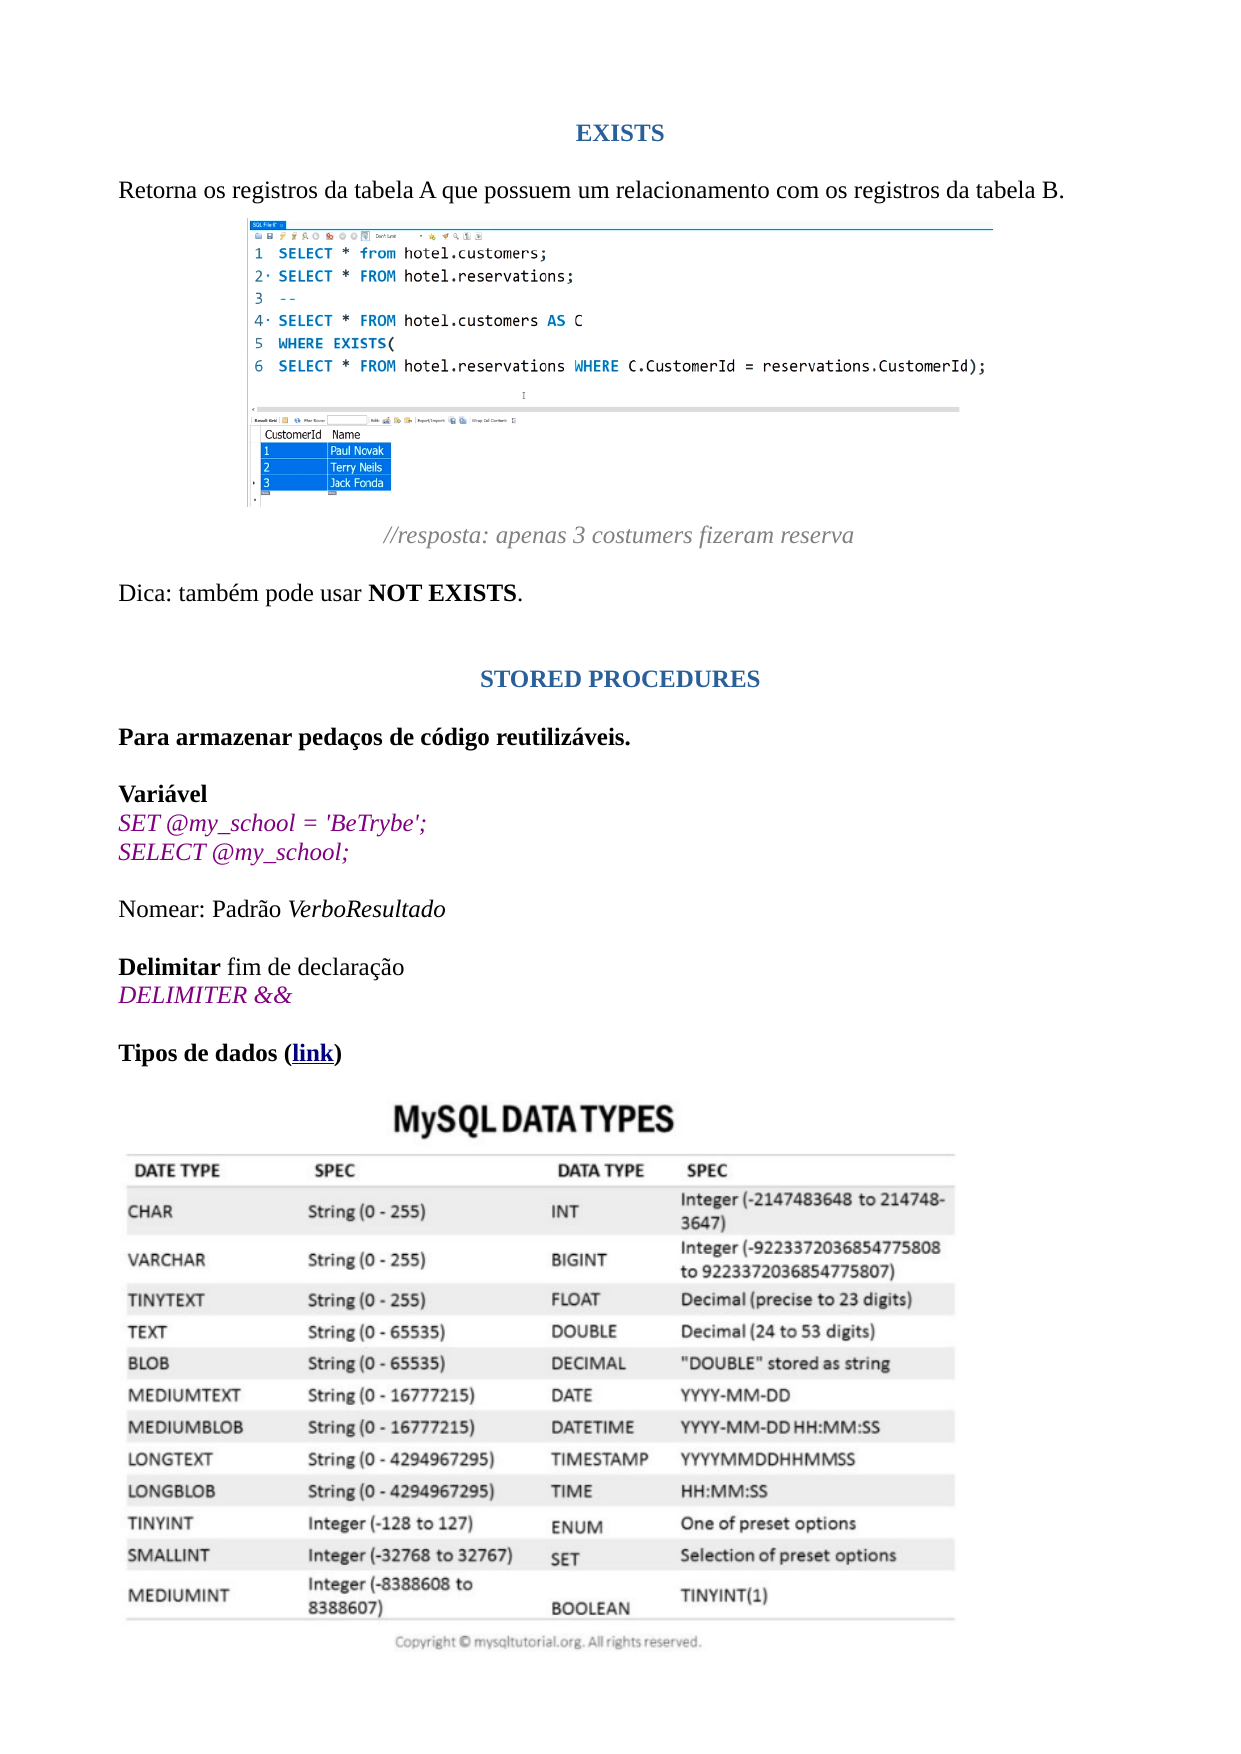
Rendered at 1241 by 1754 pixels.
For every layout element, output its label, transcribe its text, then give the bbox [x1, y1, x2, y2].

text STORED PROCEDURES [118, 664, 1122, 693]
text Tipos de dados (link) [118, 1038, 1122, 1067]
text //resposta: apenas 3 costumers fizeram reserva [118, 521, 1122, 549]
text DELIMITER && [118, 981, 1122, 1009]
text Para armazenar pedaços de código reutilizáveis. [118, 722, 1122, 751]
text Variável [118, 779, 1122, 808]
text Dica: também pode usar NOT EXISTS. [118, 578, 1122, 607]
text EXISTS [118, 118, 1122, 147]
picture [118, 1086, 966, 1653]
picture [247, 218, 993, 507]
text SELECT @my_school; [118, 837, 1122, 866]
text Delimitar fim de declaração [118, 952, 1122, 981]
text Nomear: Padrão VerboResultado [118, 894, 1122, 923]
text SET @my_school = 'BeTrybe'; [118, 808, 1122, 837]
text Retorna os registros da tabela A que possuem um relacionamento com os registros da tabela B. [118, 176, 1122, 204]
